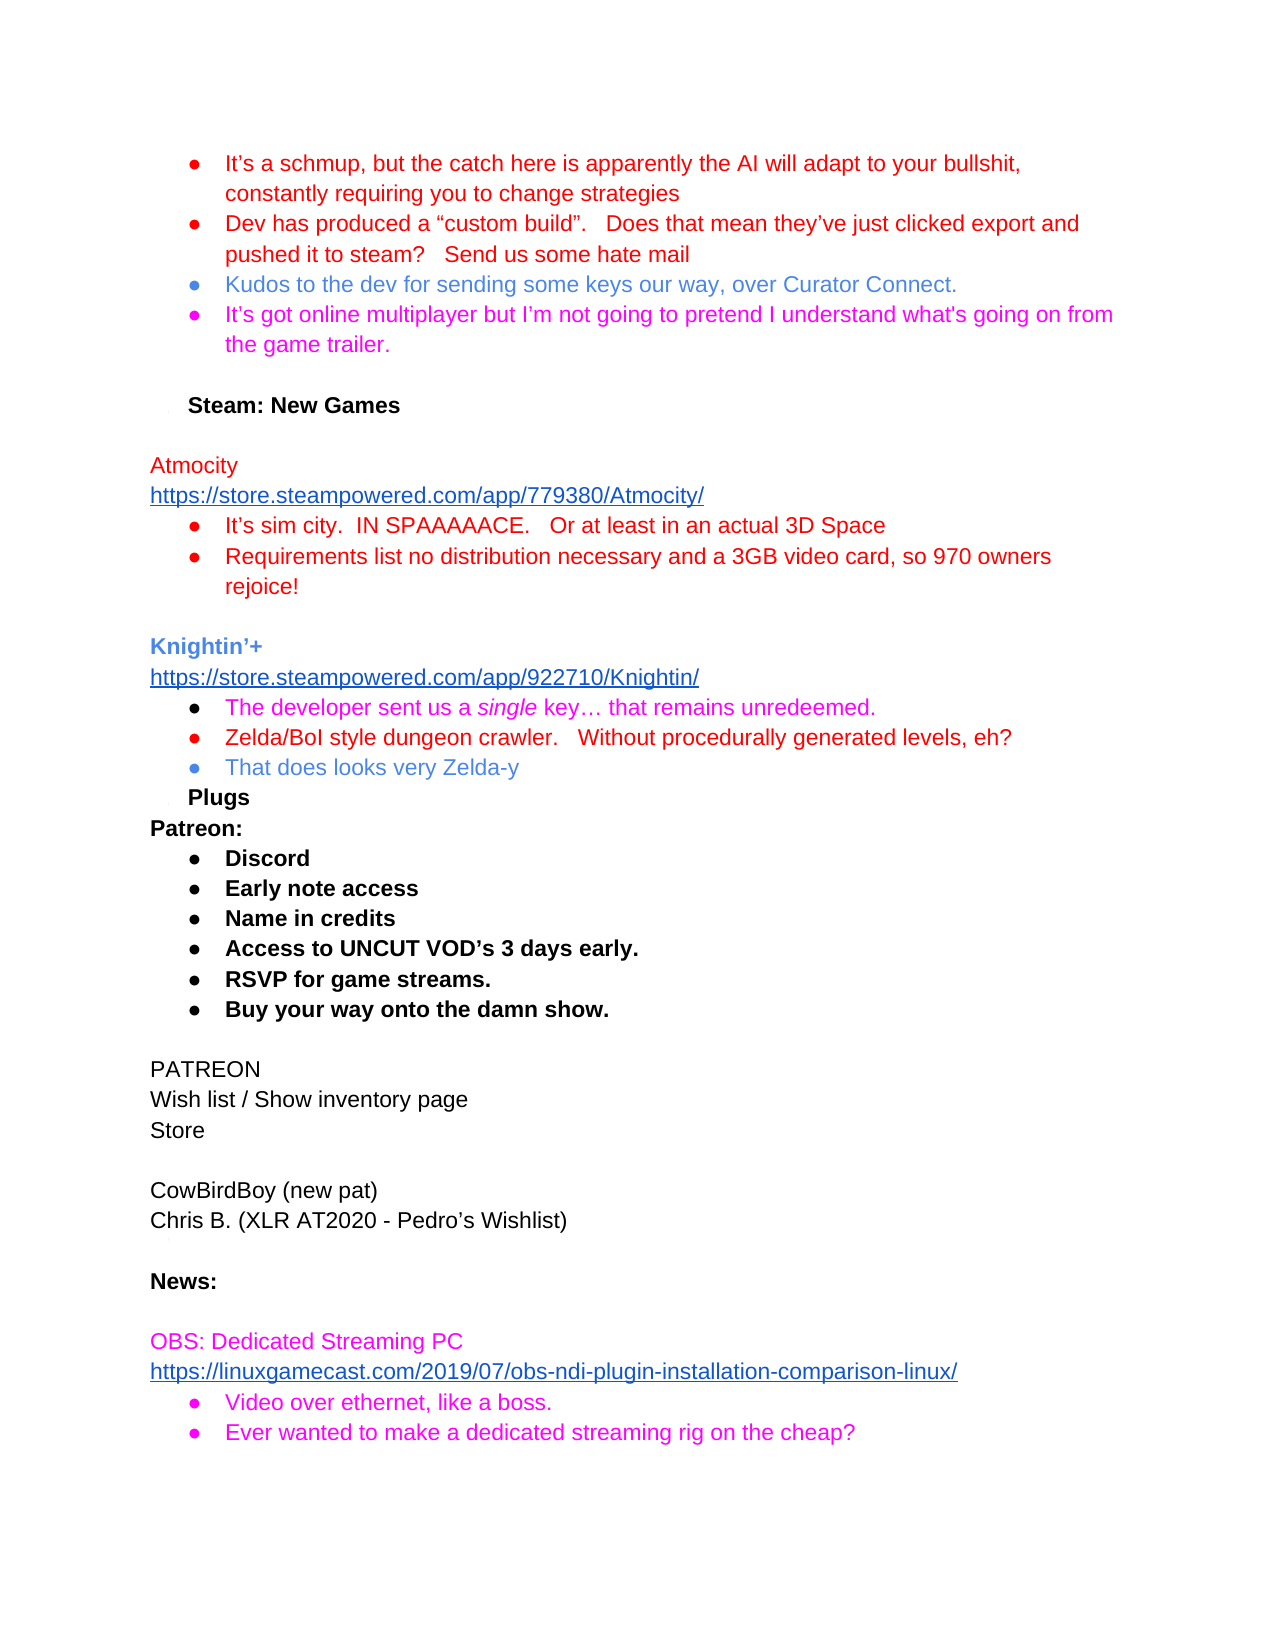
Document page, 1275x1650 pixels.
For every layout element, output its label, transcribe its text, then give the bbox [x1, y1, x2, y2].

list Dev has produced a “custom build”. Does that mean they’ve just clicked export and pushed it to steam? Send us some hate mail [187, 210, 1125, 267]
list RSVP for game streams. [187, 966, 1125, 992]
text News: [150, 1268, 1125, 1294]
text https://store.steampowered.com/app/922710/Knightin/ [150, 663, 1125, 690]
list It’s a schmup, but the catch here is apparently the AI will adapt to your bullshit, constantly requiring you to change strategies [187, 150, 1125, 207]
text PATREON [150, 1056, 1125, 1083]
list It’s sim city. IN SPAAAAACE. Or at least in an actual 3D Space [187, 512, 1125, 539]
text Plugs [150, 784, 1125, 811]
text OBS: Dedicated Streaming PC [150, 1328, 1125, 1354]
list Video over ethernet, like a boss. [187, 1388, 1125, 1415]
list Access to UNCUT VOD’s 3 days early. [187, 935, 1125, 962]
list Buy your way onto the damn show. [187, 996, 1125, 1022]
text Store [150, 1117, 1125, 1143]
list Name in credits [187, 905, 1125, 932]
list It’s got online multiplayer but I’m not going to pretend I understand what's going on from the game trailer. [187, 301, 1125, 358]
list That does looks very Zelda-y [187, 754, 1125, 781]
text CowBirdBoy (new pat) [150, 1177, 1125, 1203]
list Zelda/BoI style dungeon crawler. Without procedurally generated levels, eh? [187, 724, 1125, 750]
list Requirements list no distribution necessary and a 3GB video card, so 970 owners rejoice! [187, 543, 1125, 599]
text Chris B. (XLR AT2020 - Pedro’s Wishlist) [150, 1207, 1125, 1234]
text Atmocity [150, 452, 1125, 478]
text Wish list / Show inventory page [150, 1086, 1125, 1113]
list Kudos to the dev for sending some keys our way, over Curator Connect. [187, 271, 1125, 297]
list Discord [187, 845, 1125, 871]
text https://store.steampowered.com/app/779380/Atmocity/ [150, 482, 1125, 509]
text Knightin’+ [150, 633, 1125, 660]
list Early note access [187, 875, 1125, 901]
list The developer sent us a single key… that remains unredeemed. [187, 694, 1125, 720]
list Ever wanted to make a dedicated streaming rig on the cheap? [187, 1419, 1125, 1445]
text Steam: New Games [150, 392, 1125, 418]
text https://linuxgamecast.com/2019/07/obs-ndi-plugin-installation-comparison-linux/ [150, 1358, 1125, 1385]
text Patreon: [150, 814, 1125, 841]
